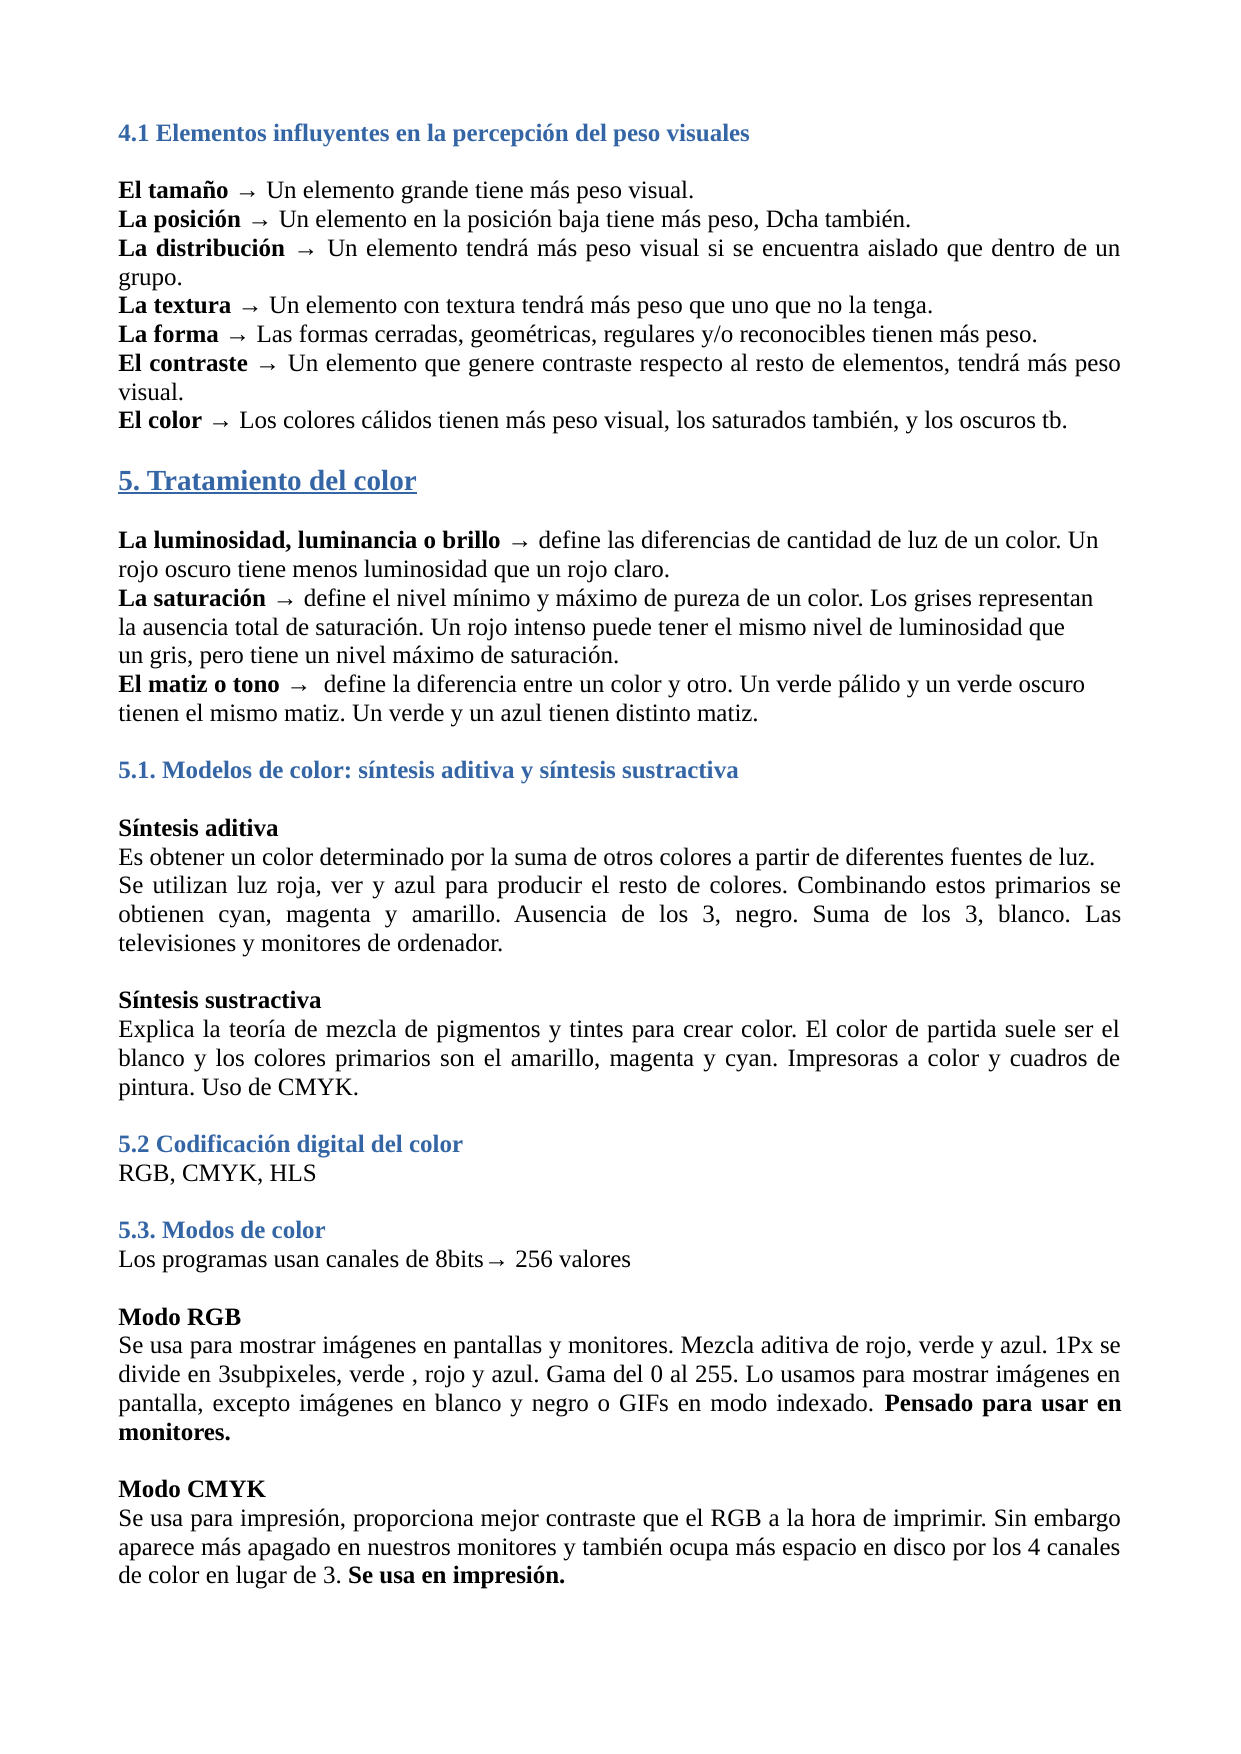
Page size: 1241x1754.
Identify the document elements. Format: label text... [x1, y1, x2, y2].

text La forma → Las formas cerradas, geométricas, regulares y/o reconocibles tienen más peso. [118, 319, 1122, 348]
text Los programas usan canales de 8bits→ 256 valores [118, 1244, 1122, 1273]
text Es obtener un color determinado por la suma de otros colores a partir de diferentes fuentes de luz. [118, 842, 1122, 870]
text 5.3. Modos de color [118, 1215, 1122, 1244]
text Se utilizan luz roja, ver y azul para producir el resto de colores. Combinando estos primarios se obtienen cyan, magenta y amarillo. Ausencia de los 3, negro. Suma de los 3, blanco. Las televisiones y monitores de ordenador. [118, 870, 1122, 957]
text 5. Tratamiento del color [118, 463, 1122, 497]
text Explica la teoría de mezcla de pigmentos y tintes para crear color. El color de partida suele ser el blanco y los colores primarios son el amarillo, magenta y cyan. Impresoras a color y cuadros de pintura. Uso de CMYK. [118, 1014, 1122, 1100]
text rojo oscuro tiene menos luminosidad que un rojo claro. [118, 554, 1122, 583]
text Se usa para mostrar imágenes en pantallas y monitores. Mezcla aditiva de rojo, verde y azul. 1Px se divide en 3subpixeles, verde , rojo y azul. Gama del 0 al 255. Lo usamos para mostrar imágenes en pantalla, excepto imágenes en blanco y negro o GIFs en modo indexado. Pensado para usar en monitores. [118, 1330, 1122, 1445]
text Síntesis sustractiva [118, 985, 1122, 1014]
text Se usa para impresión, proporciona mejor contraste que el RGB a la hora de imprimir. Sin embargo aparece más apagado en nuestros monitores y también ocupa más espacio en disco por los 4 canales de color en lugar de 3. Se usa en impresión. [118, 1503, 1122, 1589]
text la ausencia total de saturación. Un rojo intenso puede tener el mismo nivel de luminosidad que [118, 612, 1122, 640]
text 5.2 Codificación digital del color [118, 1129, 1122, 1158]
text Modo CMYK [118, 1474, 1122, 1503]
text Modo RGB [118, 1302, 1122, 1330]
text La luminosidad, luminancia o brillo → define las diferencias de cantidad de luz de un color. Un [118, 525, 1122, 554]
text tienen el mismo matiz. Un verde y un azul tienen distinto matiz. [118, 698, 1122, 727]
text 5.1. Modelos de color: síntesis aditiva y síntesis sustractiva [118, 755, 1122, 784]
text un gris, pero tiene un nivel máximo de saturación. [118, 640, 1122, 669]
text La posición → Un elemento en la posición baja tiene más peso, Dcha también. [118, 204, 1122, 233]
text El contraste → Un elemento que genere contraste respecto al resto de elementos, tendrá más peso visual. [118, 348, 1122, 406]
text El color → Los colores cálidos tienen más peso visual, los saturados también, y los oscuros tb. [118, 406, 1122, 434]
text Síntesis aditiva [118, 813, 1122, 842]
text RGB, CMYK, HLS [118, 1158, 1122, 1187]
text La distribución → Un elemento tendrá más peso visual si se encuentra aislado que dentro de un grupo. [118, 233, 1122, 291]
text El tamaño → Un elemento grande tiene más peso visual. [118, 176, 1122, 204]
text La textura → Un elemento con textura tendrá más peso que uno que no la tenga. [118, 291, 1122, 319]
text La saturación → define el nivel mínimo y máximo de pureza de un color. Los grises representan [118, 583, 1122, 612]
text 4.1 Elementos influyentes en la percepción del peso visuales [118, 118, 1122, 147]
text El matiz o tono → define la diferencia entre un color y otro. Un verde pálido y un verde oscuro [118, 669, 1122, 698]
